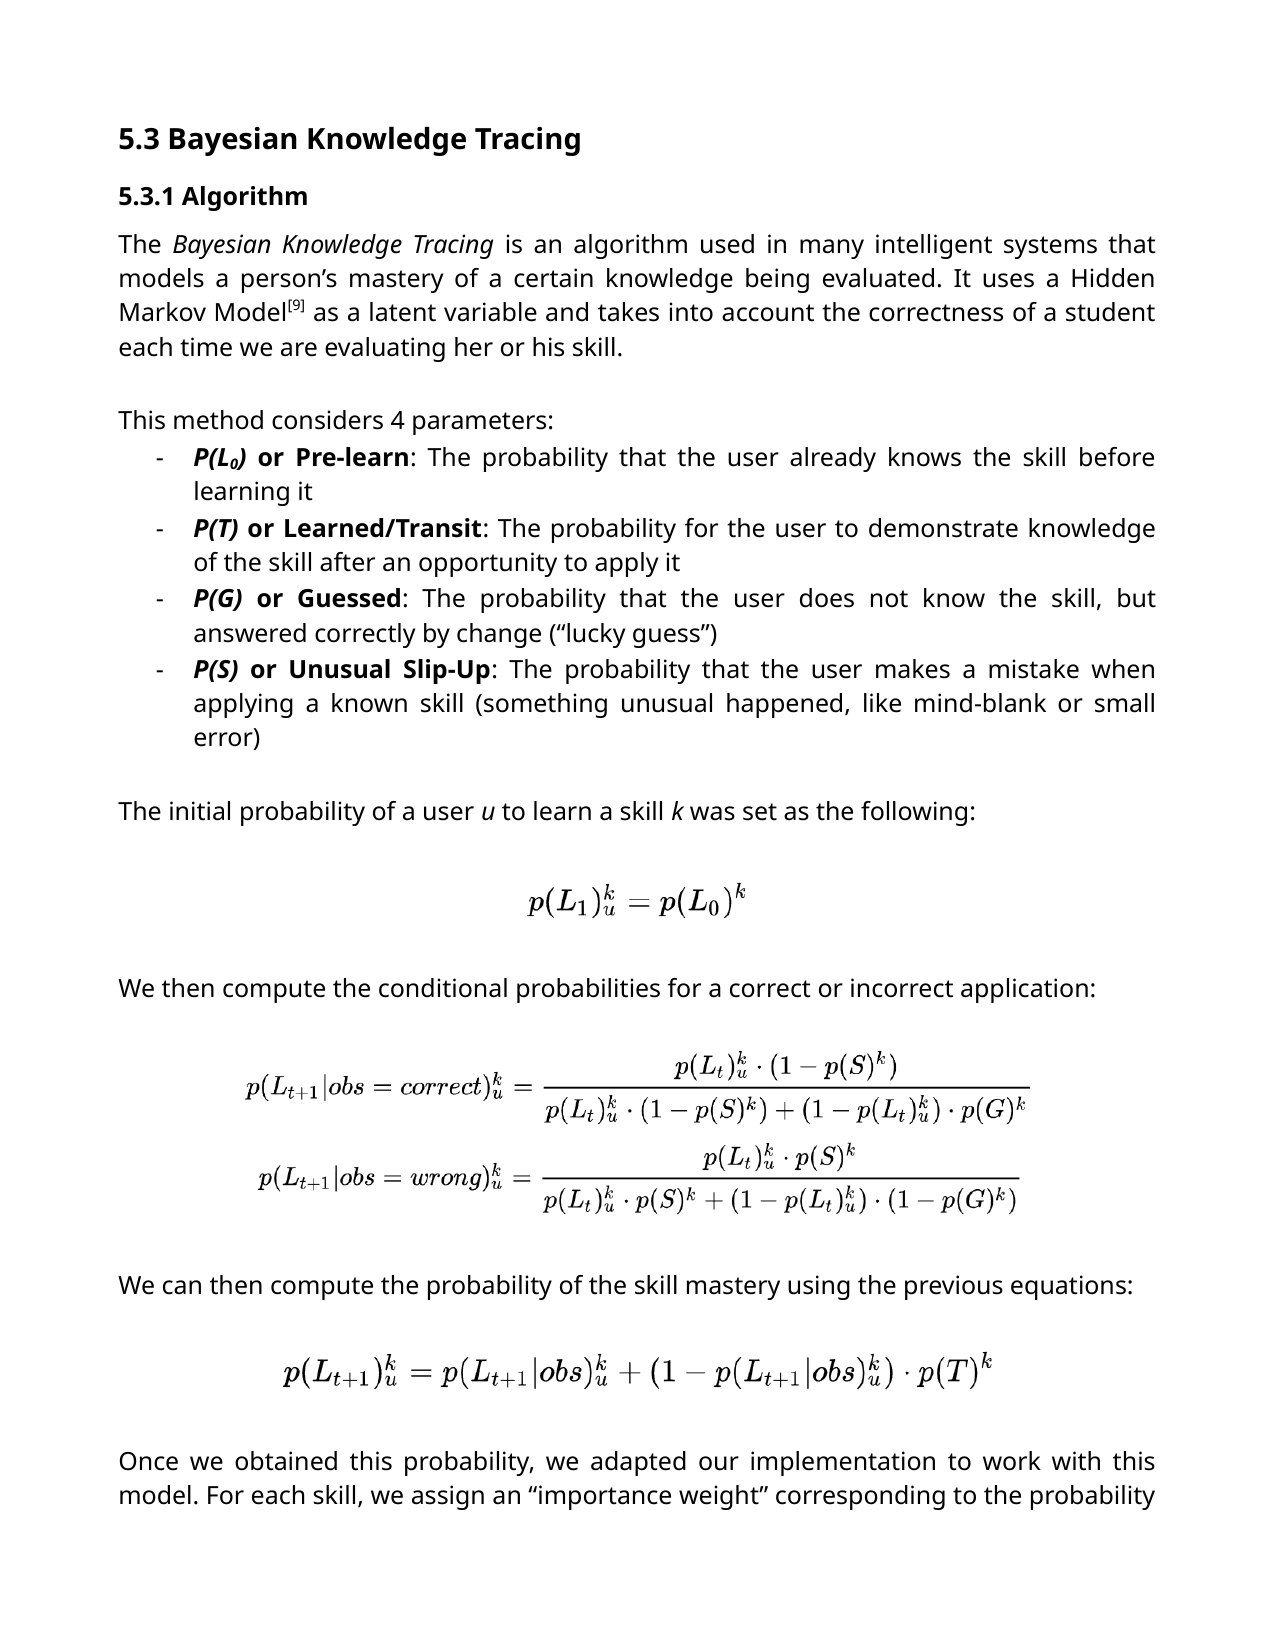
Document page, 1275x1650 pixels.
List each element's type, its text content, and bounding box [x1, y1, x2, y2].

list P(T) or Learned/Transit: The probability for the user to demonstrate knowledge of the skill after an opportunity to apply it [156, 510, 1157, 578]
text The initial probability of a user u to learn a skill k was set as the following: [118, 794, 1157, 828]
list P(L0) or Pre-learn: The probability that the user already knows the skill before learning it [156, 439, 1157, 508]
text We then compute the conditional probabilities for a correct or incorrect application: [118, 971, 1157, 1005]
text 5.3.1 Algorithm [118, 178, 1157, 212]
list P(S) or Unusual Slip-Up: The probability that the user makes a mistake when applying a known skill (something unusual happened, like mind-blank or small error) [156, 652, 1157, 754]
text This method considers 4 parameters: [118, 403, 1157, 437]
text The Bayesian Knowledge Tracing is an algorithm used in many intelligent systems that models a person’s mastery of a certain knowledge being evaluated. It uses a Hidden Markov Model[9] as a latent variable and takes into account the correctness of a student each time we are evaluating her or his skill. [118, 227, 1157, 363]
text We can then compute the probability of the skill mastery using the previous equations: [118, 1267, 1157, 1301]
text Once we obtained this probability, we adapted our implementation to work with this model. For each skill, we assign an “importance weight” corresponding to the probability [118, 1444, 1157, 1512]
text 5.3 Bayesian Knowledge Tracing [118, 118, 1157, 158]
list P(G) or Guessed: The probability that the user does not know the skill, but answered correctly by change (“lucky guess”) [156, 581, 1157, 649]
